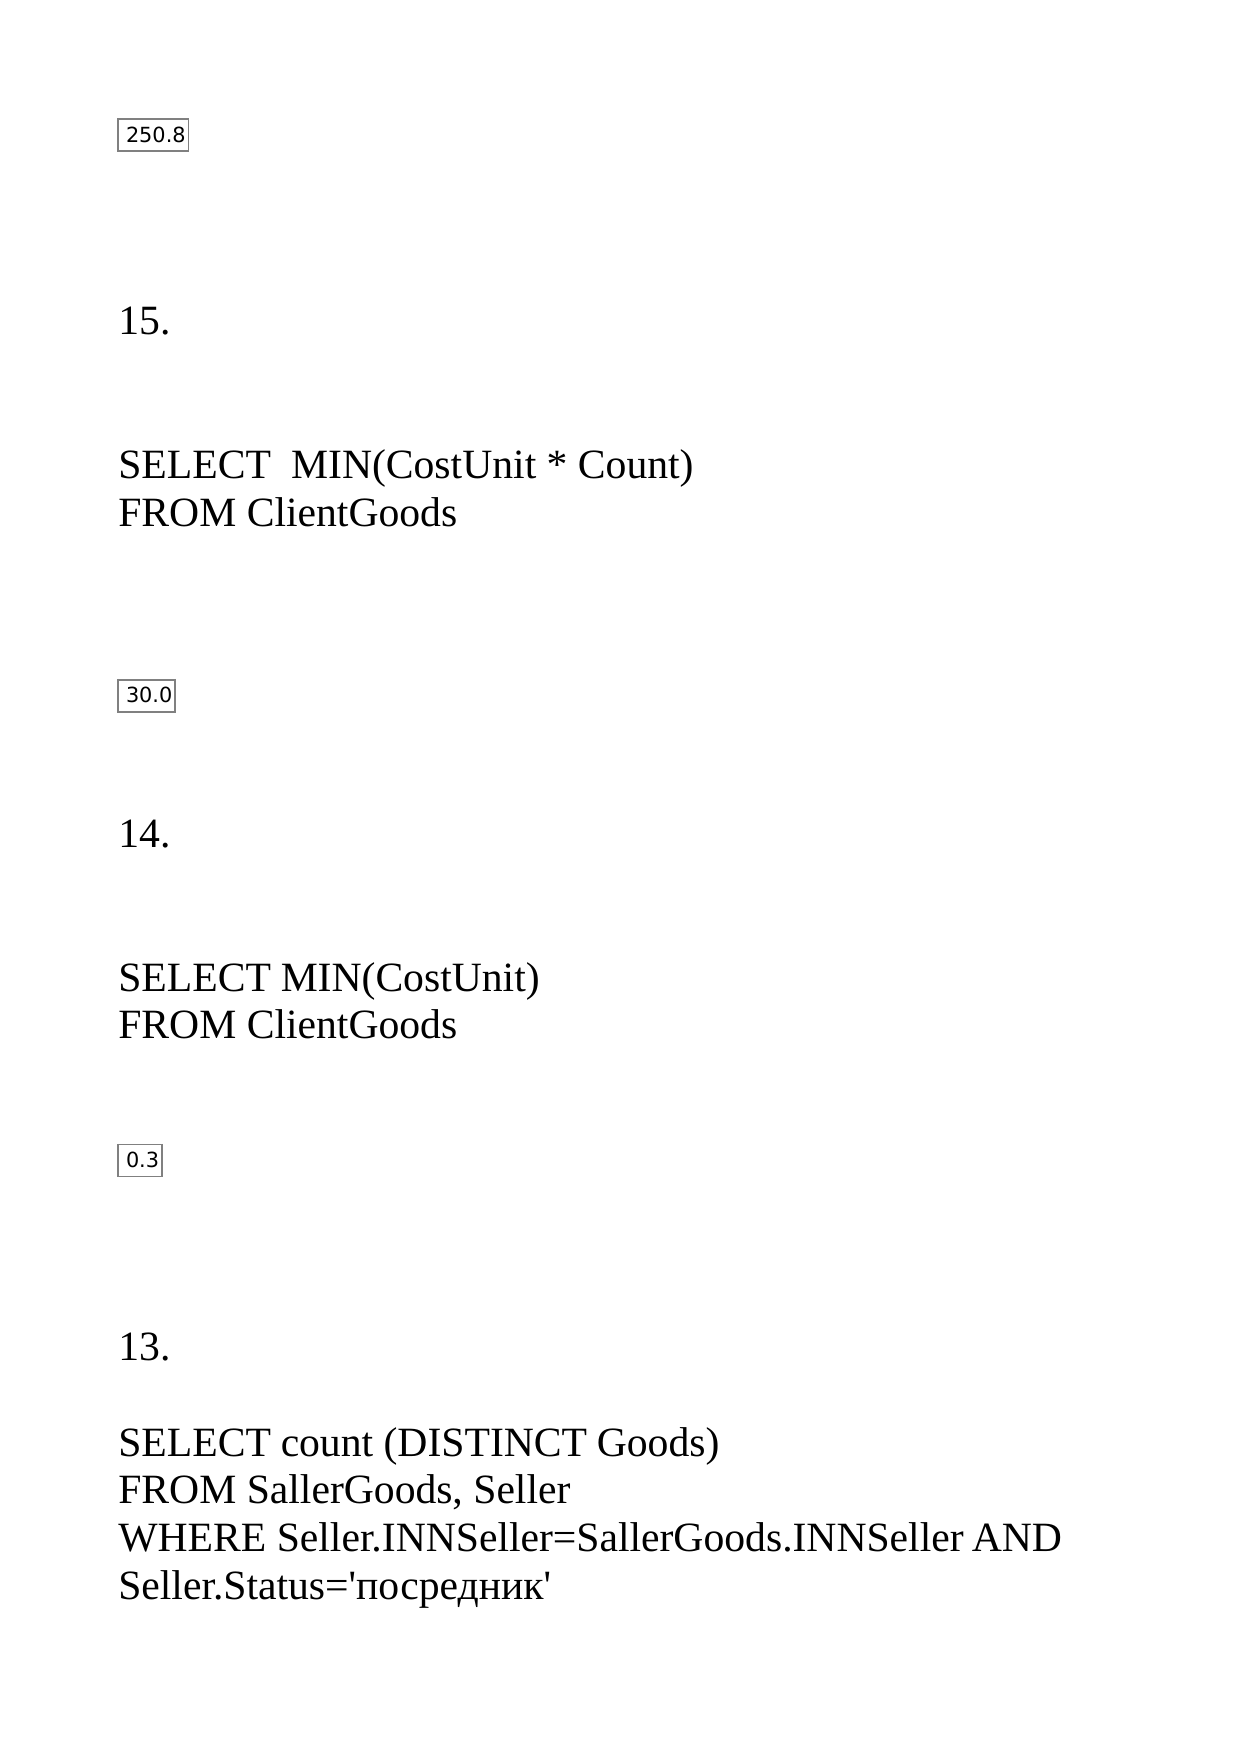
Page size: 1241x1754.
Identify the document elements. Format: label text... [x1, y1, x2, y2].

text SELECT count (DISTINCT Goods) [118, 1417, 1122, 1465]
text 15. [118, 296, 1122, 343]
text FROM ClientGoods [118, 487, 1122, 535]
table_header 0.3 [119, 1145, 161, 1176]
table_header 30.0 [119, 681, 174, 711]
text WHERE Seller.INNSeller=SallerGoods.INNSeller AND Seller.Status='посредник' [118, 1513, 1122, 1609]
text SELECT MIN(CostUnit * Count) [118, 439, 1122, 487]
text FROM ClientGoods [118, 1000, 1122, 1048]
text FROM SallerGoods, Seller [118, 1465, 1122, 1513]
text SELECT MIN(CostUnit) [118, 952, 1122, 1000]
table_header 250.8 [119, 120, 188, 150]
text 14. [118, 808, 1122, 856]
text 13. [118, 1321, 1122, 1369]
